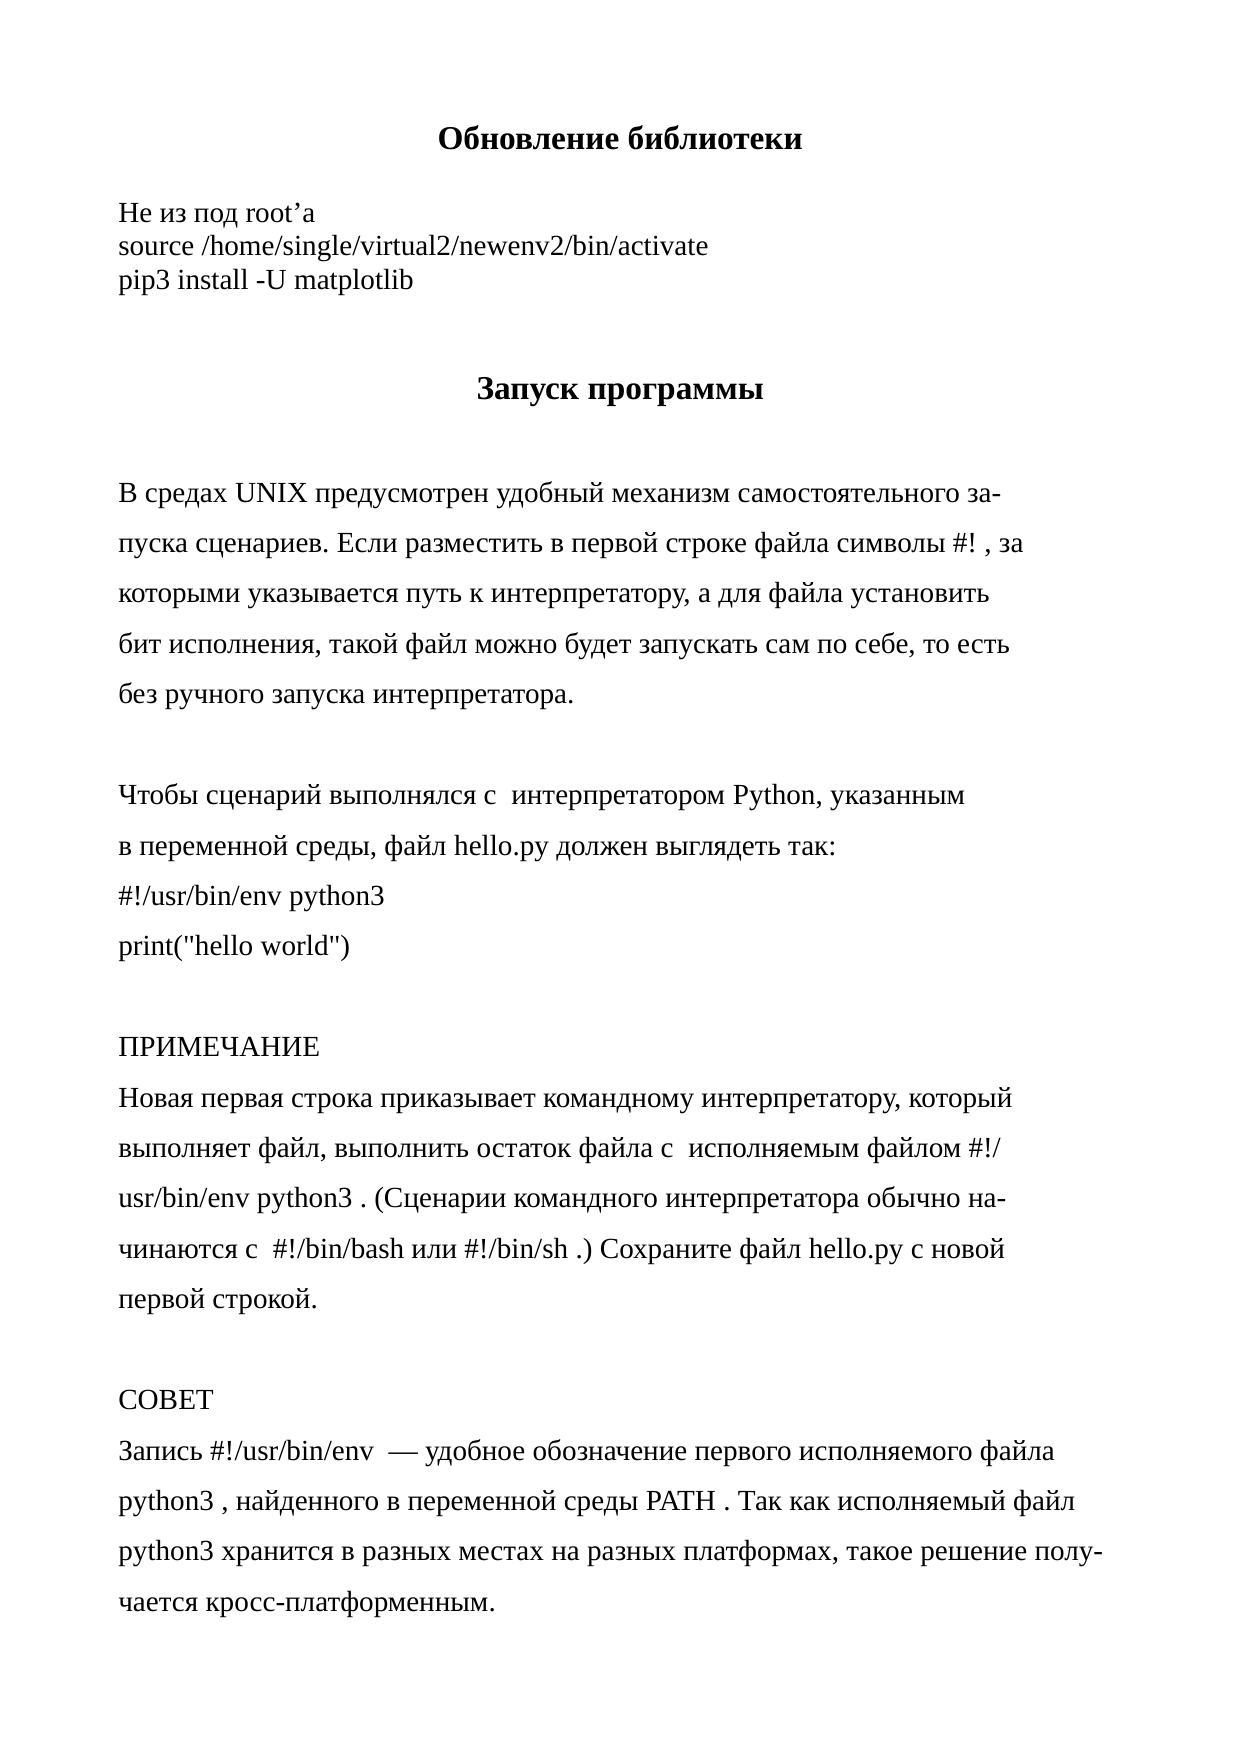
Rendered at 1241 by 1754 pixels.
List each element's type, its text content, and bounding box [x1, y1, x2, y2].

text В средах UNIX предусмотрен удобный механизм самостоятельного за- [118, 475, 1122, 508]
text source /home/single/virtual2/newenv2/bin/activate [118, 228, 1122, 262]
text usr/bin/env python3 . (Сценарии командного интерпретатора обычно на- [118, 1181, 1122, 1214]
text Новая первая строка приказывает командному интерпретатору, который [118, 1080, 1122, 1113]
text Не из под root’a [118, 195, 1122, 228]
text выполняет файл, выполнить остаток файла с исполняемым файлом #!/ [118, 1130, 1122, 1164]
text print("hello world") [118, 928, 1122, 962]
text СОВЕТ [118, 1382, 1122, 1416]
text Чтобы сценарий выполнялся с интерпретатором Python, указанным [118, 777, 1122, 811]
text чинаются с #!/bin/bash или #!/bin/sh .) Сохраните файл hello.py с новой [118, 1231, 1122, 1264]
text ПРИМЕЧАНИЕ [118, 1029, 1122, 1063]
text в переменной среды, файл hello.py должен выглядеть так: [118, 828, 1122, 861]
text первой строкой. [118, 1281, 1122, 1315]
text без ручного запуска интерпретатора. [118, 676, 1122, 710]
text python3 хранится в разных местах на разных платформах, такое решение полу- [118, 1533, 1122, 1567]
text которыми указывается путь к интерпретатору, а для файла установить [118, 576, 1122, 609]
text Обновление библиотеки [118, 118, 1122, 156]
text pip3 install -U matplotlib [118, 262, 1122, 295]
text пуска сценариев. Если разместить в первой строке файла символы #! , за [118, 525, 1122, 559]
text #!/usr/bin/env python3 [118, 878, 1122, 912]
text чается кросс-платформенным. [118, 1584, 1122, 1617]
text python3 , найденного в переменной среды PATH . Так как исполняемый файл [118, 1483, 1122, 1517]
text Запись #!/usr/bin/env — удобное обозначение первого исполняемого файла [118, 1433, 1122, 1466]
text бит исполнения, такой файл можно будет запускать сам по себе, то есть [118, 626, 1122, 659]
text Запуск программы [118, 368, 1122, 407]
